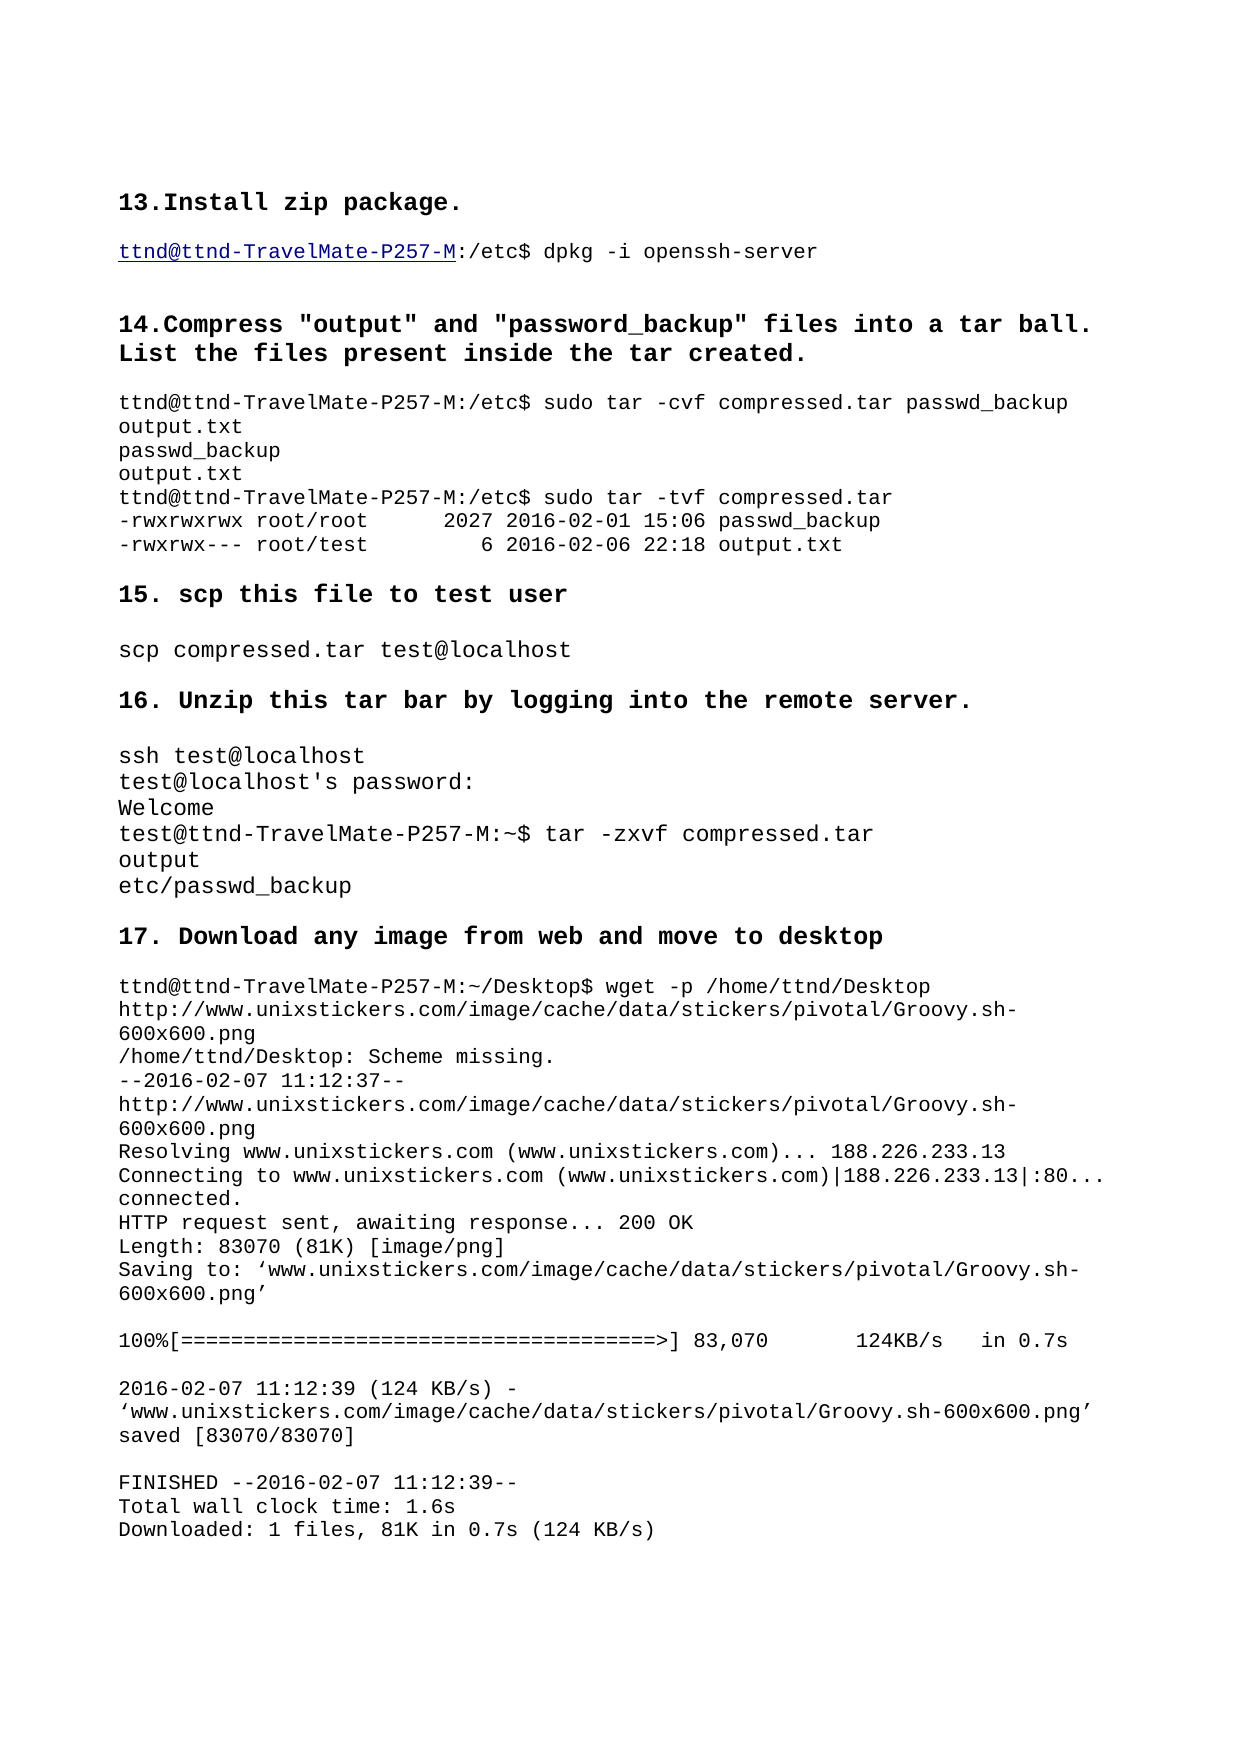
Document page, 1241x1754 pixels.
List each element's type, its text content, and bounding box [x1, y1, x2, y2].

text 16. Unzip this tar bar by logging into the remote server. [118, 688, 1122, 716]
text etc/passwd_backup [118, 874, 1122, 900]
text 100%[======================================>] 83,070 124KB/s in 0.7s [118, 1330, 1122, 1354]
text FINISHED --2016-02-07 11:12:39-- [118, 1472, 1122, 1496]
text Resolving www.unixstickers.com (www.unixstickers.com)... 188.226.233.13 [118, 1141, 1122, 1165]
text HTTP request sent, awaiting response... 200 OK [118, 1212, 1122, 1236]
text 14.Compress "output" and "password_backup" files into a tar ball. List the files present inside the tar created. [118, 312, 1122, 369]
text ssh test@localhost [118, 744, 1122, 770]
text Length: 83070 (81K) [image/png] [118, 1236, 1122, 1259]
text scp compressed.tar test@localhost [118, 638, 1122, 664]
text Total wall clock time: 1.6s [118, 1496, 1122, 1519]
text 15. scp this file to test user [118, 581, 1122, 610]
text Welcome [118, 796, 1122, 822]
text ttnd@ttnd-TravelMate-P257-M:/etc$ dpkg -i openssh-server [118, 241, 1122, 265]
text ttnd@ttnd-TravelMate-P257-M:/etc$ sudo tar -tvf compressed.tar [118, 487, 1122, 511]
text 2016-02-07 11:12:39 (124 KB/s) - ‘www.unixstickers.com/image/cache/data/stickers/pivotal/Groovy.sh-600x600.png’ saved [83070/83070] [118, 1378, 1122, 1448]
text passwd_backup [118, 439, 1122, 463]
text -rwxrwx--- root/test 6 2016-02-06 22:18 output.txt [118, 534, 1122, 558]
text Downloaded: 1 files, 81K in 0.7s (124 KB/s) [118, 1519, 1122, 1543]
text 17. Download any image from web and move to desktop [118, 924, 1122, 952]
text ttnd@ttnd-TravelMate-P257-M:~/Desktop$ wget -p /home/ttnd/Desktop http://www.unixstickers.com/image/cache/data/stickers/pivotal/Groovy.sh-600x600.png [118, 976, 1122, 1047]
text output.txt [118, 463, 1122, 487]
text output [118, 848, 1122, 874]
text Saving to: ‘www.unixstickers.com/image/cache/data/stickers/pivotal/Groovy.sh-600x600.png’ [118, 1259, 1122, 1307]
text test@localhost's password: [118, 770, 1122, 796]
text test@ttnd-TravelMate-P257-M:~$ tar -zxvf compressed.tar [118, 822, 1122, 848]
text -rwxrwxrwx root/root 2027 2016-02-01 15:06 passwd_backup [118, 511, 1122, 534]
text ttnd@ttnd-TravelMate-P257-M:/etc$ sudo tar -cvf compressed.tar passwd_backup output.txt [118, 392, 1122, 439]
text 13.Install zip package. [118, 189, 1122, 217]
text Connecting to www.unixstickers.com (www.unixstickers.com)|188.226.233.13|:80... connected. [118, 1165, 1122, 1212]
text --2016-02-07 11:12:37-- http://www.unixstickers.com/image/cache/data/stickers/pivotal/Groovy.sh-600x600.png [118, 1070, 1122, 1141]
text /home/ttnd/Desktop: Scheme missing. [118, 1047, 1122, 1070]
